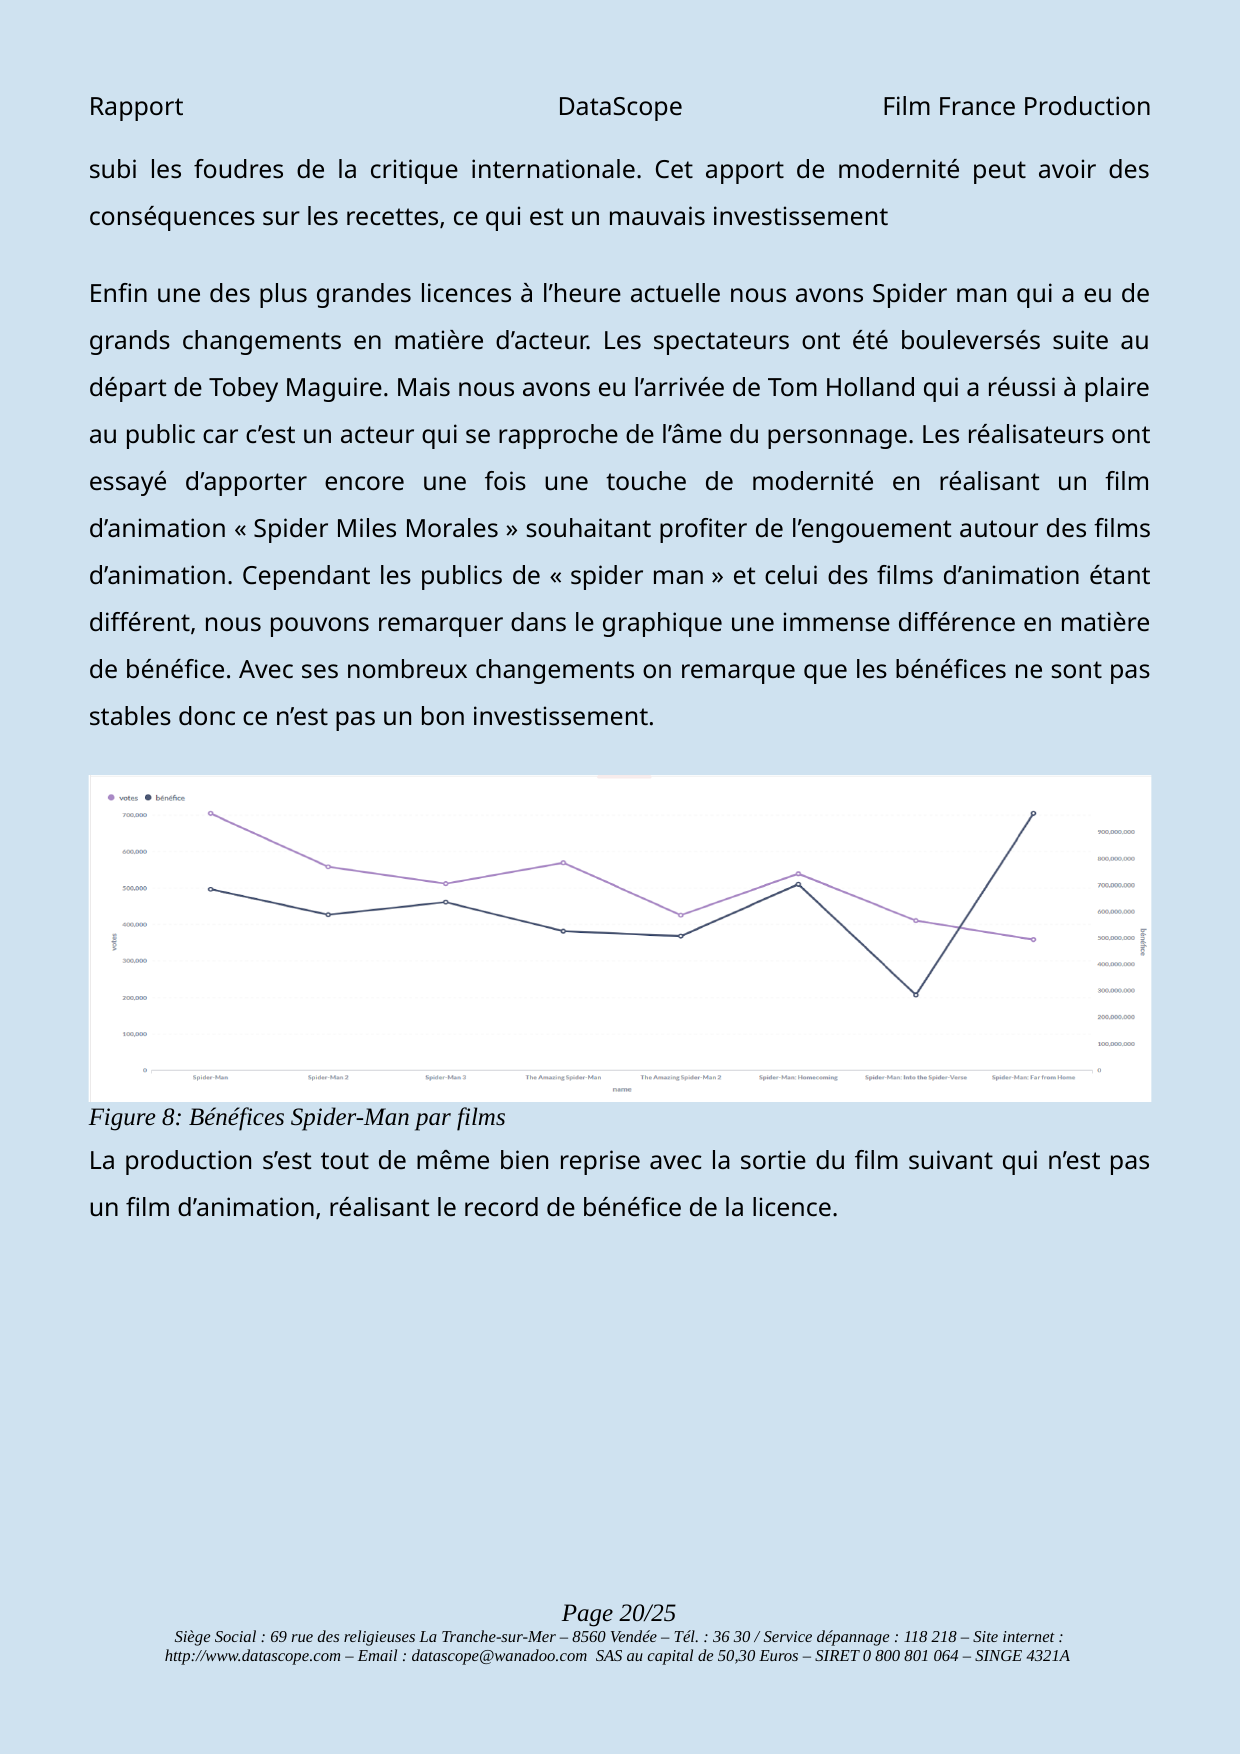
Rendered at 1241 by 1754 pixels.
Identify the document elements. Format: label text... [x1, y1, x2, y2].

text subi les foudres de la critique internationale. Cet apport de modernité peut avoir des conséquences sur les recettes, ce qui est un mauvais investissement [88, 152, 1152, 233]
picture [88, 775, 1152, 1102]
text La production s’est tout de même bien reprise avec la sortie du film suivant qui n’est pas un film d’animation, réalisant le record de bénéfice de la licence. [88, 1143, 1152, 1224]
text Figure 8: Bénéfices Spider-Man par films [88, 1102, 1152, 1131]
text Enfin une des plus grandes licences à l’heure actuelle nous avons Spider man qui a eu de grands changements en matière d’acteur. Les spectateurs ont été bouleversés suite au départ de Tobey Maguire. Mais nous avons eu l’arrivée de Tom Holland qui a réussi à plaire au public car c’est un acteur qui se rapproche de l’âme du personnage. Les réalisateurs ont essayé d’apporter encore une fois une touche de modernité en réalisant un film d’animation « Spider Miles Morales » souhaitant profiter de l’engouement autour des films d’animation. Cependant les publics de « spider man » et celui des films d’animation étant différent, nous pouvons remarquer dans le graphique une immense différence en matière de bénéfice. Avec ses nombreux changements on remarque que les bénéfices ne sont pas stables donc ce n’est pas un bon investissement. [88, 276, 1152, 732]
